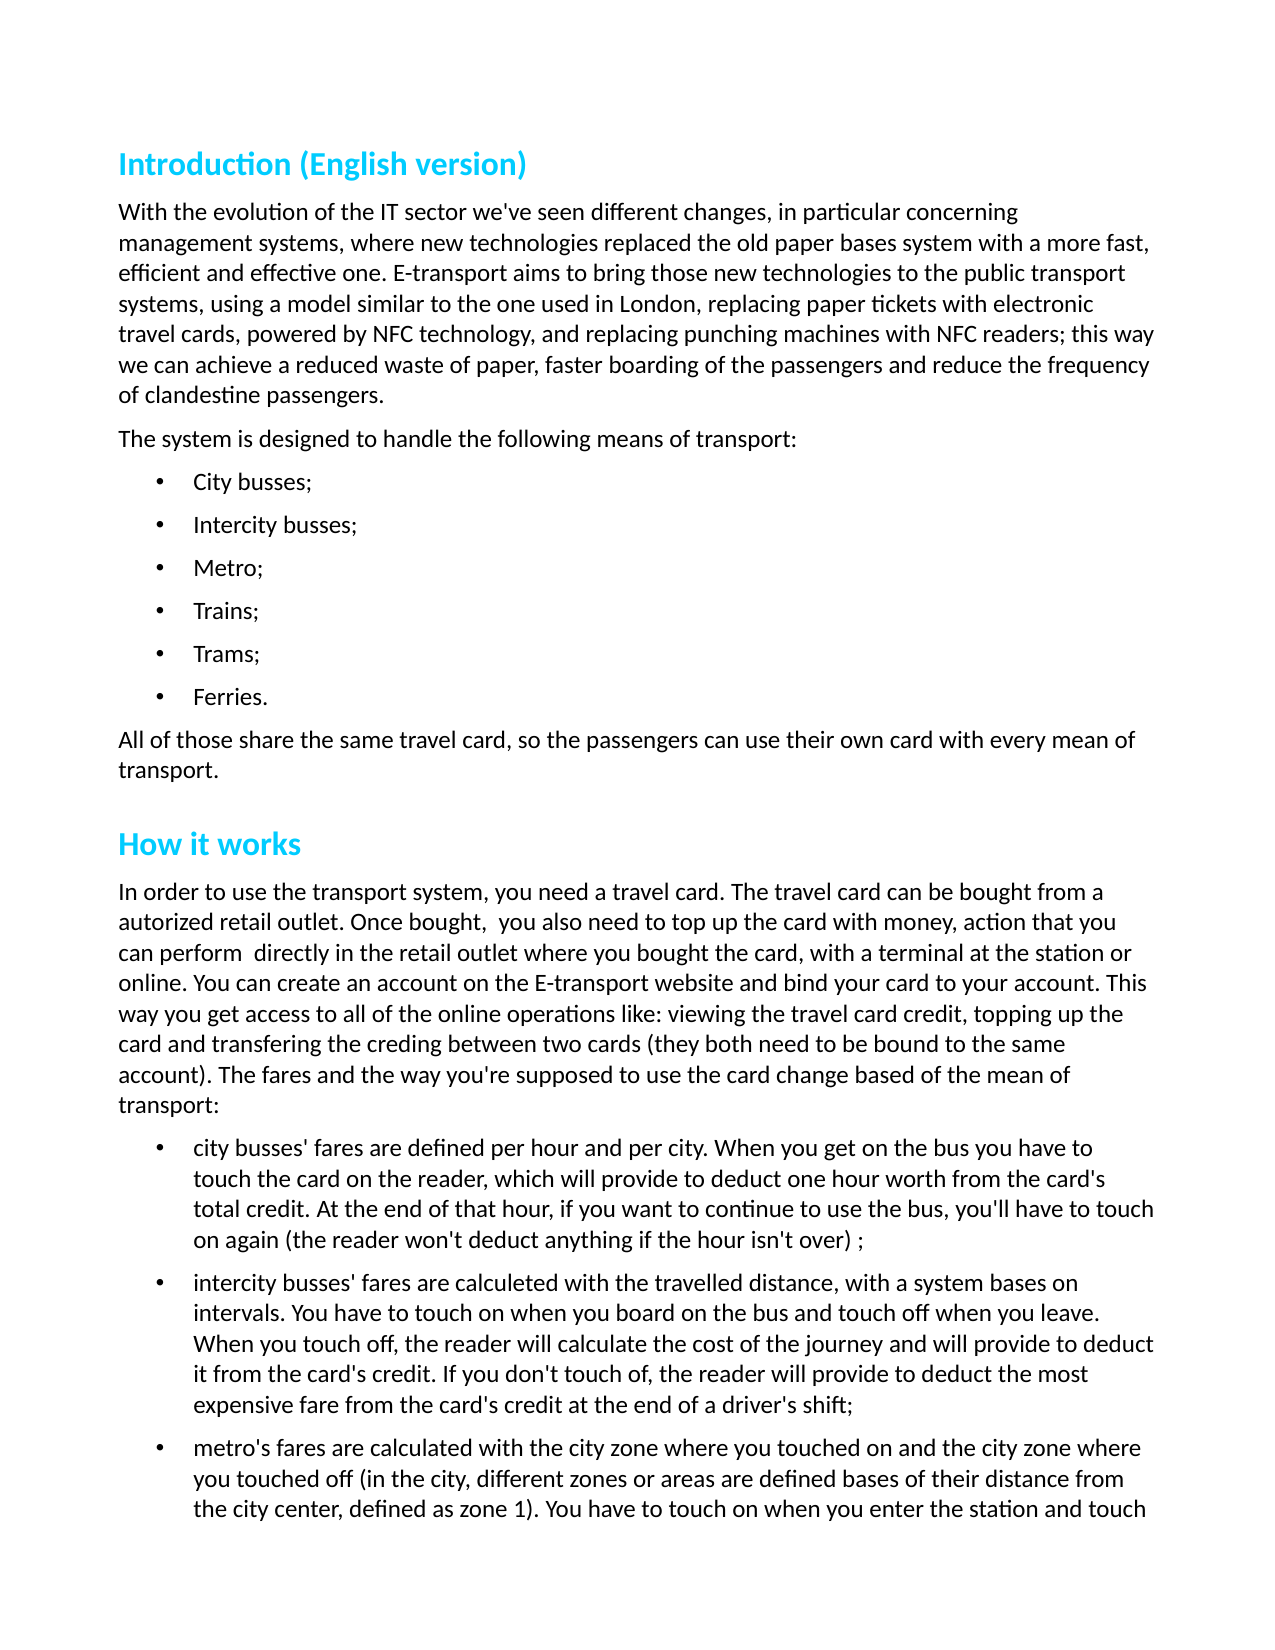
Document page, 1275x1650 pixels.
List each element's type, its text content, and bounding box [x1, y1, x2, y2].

list Metro; [156, 552, 1157, 582]
text The system is designed to handle the following means of transport: [118, 423, 1157, 453]
list Ferries. [156, 681, 1157, 711]
list Trains; [156, 595, 1157, 625]
list city busses' fares are defined per hour and per city. When you get on the bus you have to touch the card on the reader, which will provide to deduct one hour worth from the card's total credit. At the end of that hour, if you want to continue to use the bus, you'll have to touch on again (the reader won't deduct anything if the hour isn't over) ; [156, 1132, 1157, 1254]
list City busses; [156, 466, 1157, 496]
subtitle Introduction (English version) [118, 143, 1157, 184]
text All of those share the same travel card, so the passengers can use their own card with every mean of transport. [118, 724, 1157, 785]
list metro's fares are calculated with the city zone where you touched on and the city zone where you touched off (in the city, different zones or areas are defined bases of their distance from the city center, defined as zone 1). You have to touch on when you enter the station and touch [156, 1432, 1157, 1524]
text In order to use the transport system, you need a travel card. The travel card can be bought from a autorized retail outlet. Once bought, you also need to top up the card with money, action that you can perform directly in the retail outlet where you bought the card, with a terminal at the station or online. You can create an account on the E-transport website and bind your card to your account. This way you get access to all of the online operations like: viewing the travel card credit, topping up the card and transfering the creding between two cards (they both need to be bound to the same account). The fares and the way you're supposed to use the card change based of the mean of transport: [118, 876, 1157, 1120]
list intercity busses' fares are calculeted with the travelled distance, with a system bases on intervals. You have to touch on when you board on the bus and touch off when you leave. When you touch off, the reader will calculate the cost of the journey and will provide to deduct it from the card's credit. If you don't touch of, the reader will provide to deduct the most expensive fare from the card's credit at the end of a driver's shift; [156, 1267, 1157, 1420]
list Trams; [156, 638, 1157, 668]
text With the evolution of the IT sector we've seen different changes, in particular concerning management systems, where new technologies replaced the old paper bases system with a more fast, efficient and effective one. E-transport aims to bring those new technologies to the public transport systems, using a model similar to the one used in London, replacing paper tickets with electronic travel cards, powered by NFC technology, and replacing punching machines with NFC readers; this way we can achieve a reduced waste of paper, faster boarding of the passengers and reduce the frequency of clandestine passengers. [118, 197, 1157, 410]
subtitle How it works [118, 822, 1157, 863]
list Intercity busses; [156, 509, 1157, 539]
